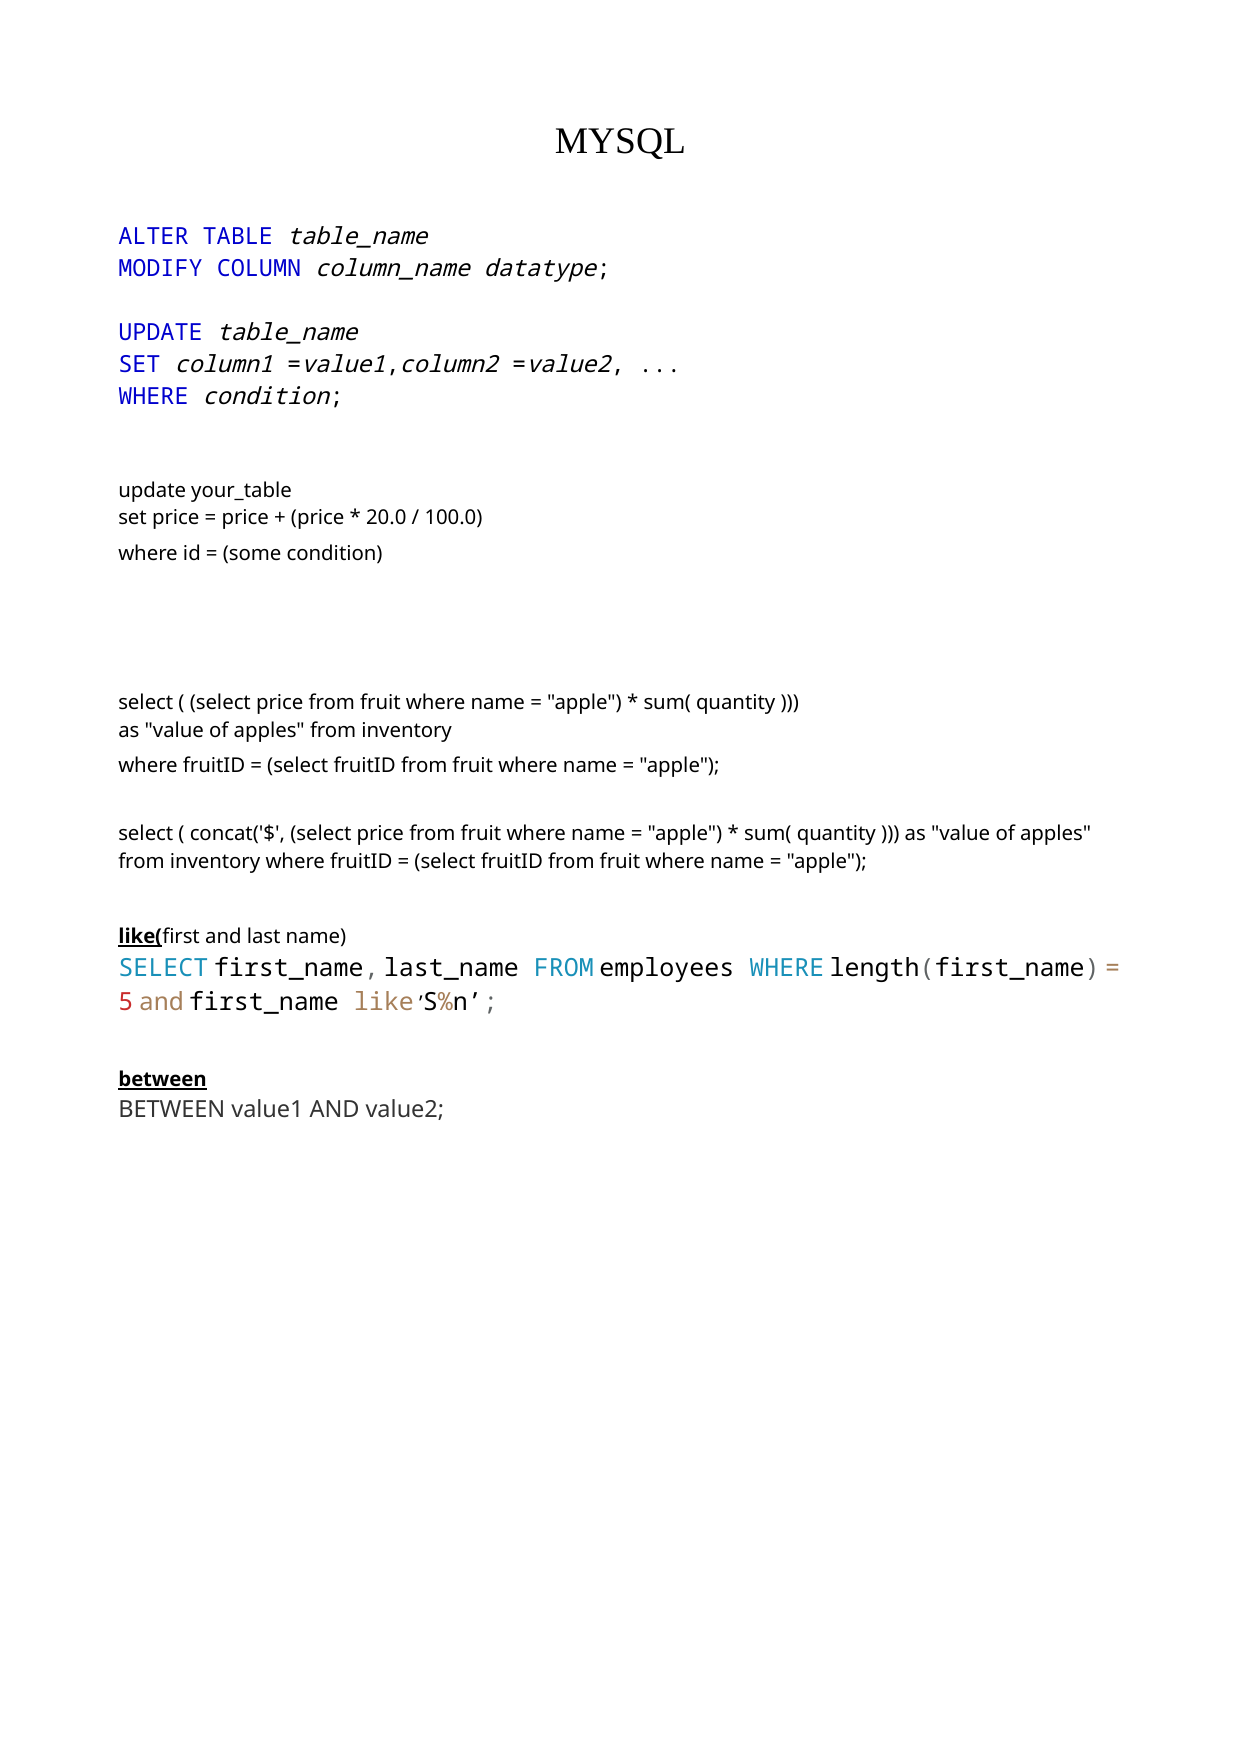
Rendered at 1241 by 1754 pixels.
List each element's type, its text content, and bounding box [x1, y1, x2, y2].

text select ( (select price from fruit where name = "apple") * sum( quantity ))) [118, 687, 1122, 715]
text SELECT first_name, last_name FROM employees WHERE length(first_name) = 5 and first_name like ’S%n’; [118, 949, 1122, 1018]
text like(first and last name) [118, 922, 1122, 949]
text BETWEEN value1 AND value2; [118, 1093, 1122, 1124]
text ALTER TABLE table_name MODIFY COLUMN column_name datatype; [118, 219, 1122, 283]
text between [118, 1065, 1122, 1093]
text update your_table [118, 475, 1122, 503]
text as "value of apples" from inventory [118, 715, 1122, 743]
text where fruitID = (select fruitID from fruit where name = "apple"); [118, 751, 1122, 779]
text where id = (some condition) [118, 539, 1122, 567]
text select ( concat('$', (select price from fruit where name = "apple") * sum( quantity ))) as "value of apples" from inventory where fruitID = (select fruitID from fruit where name = "apple"); [118, 819, 1122, 874]
text set price = price + (price * 20.0 / 100.0) [118, 503, 1122, 531]
text UPDATE table_name SET column1 =value1,column2 =value2, ... WHERE condition; [118, 315, 1122, 411]
